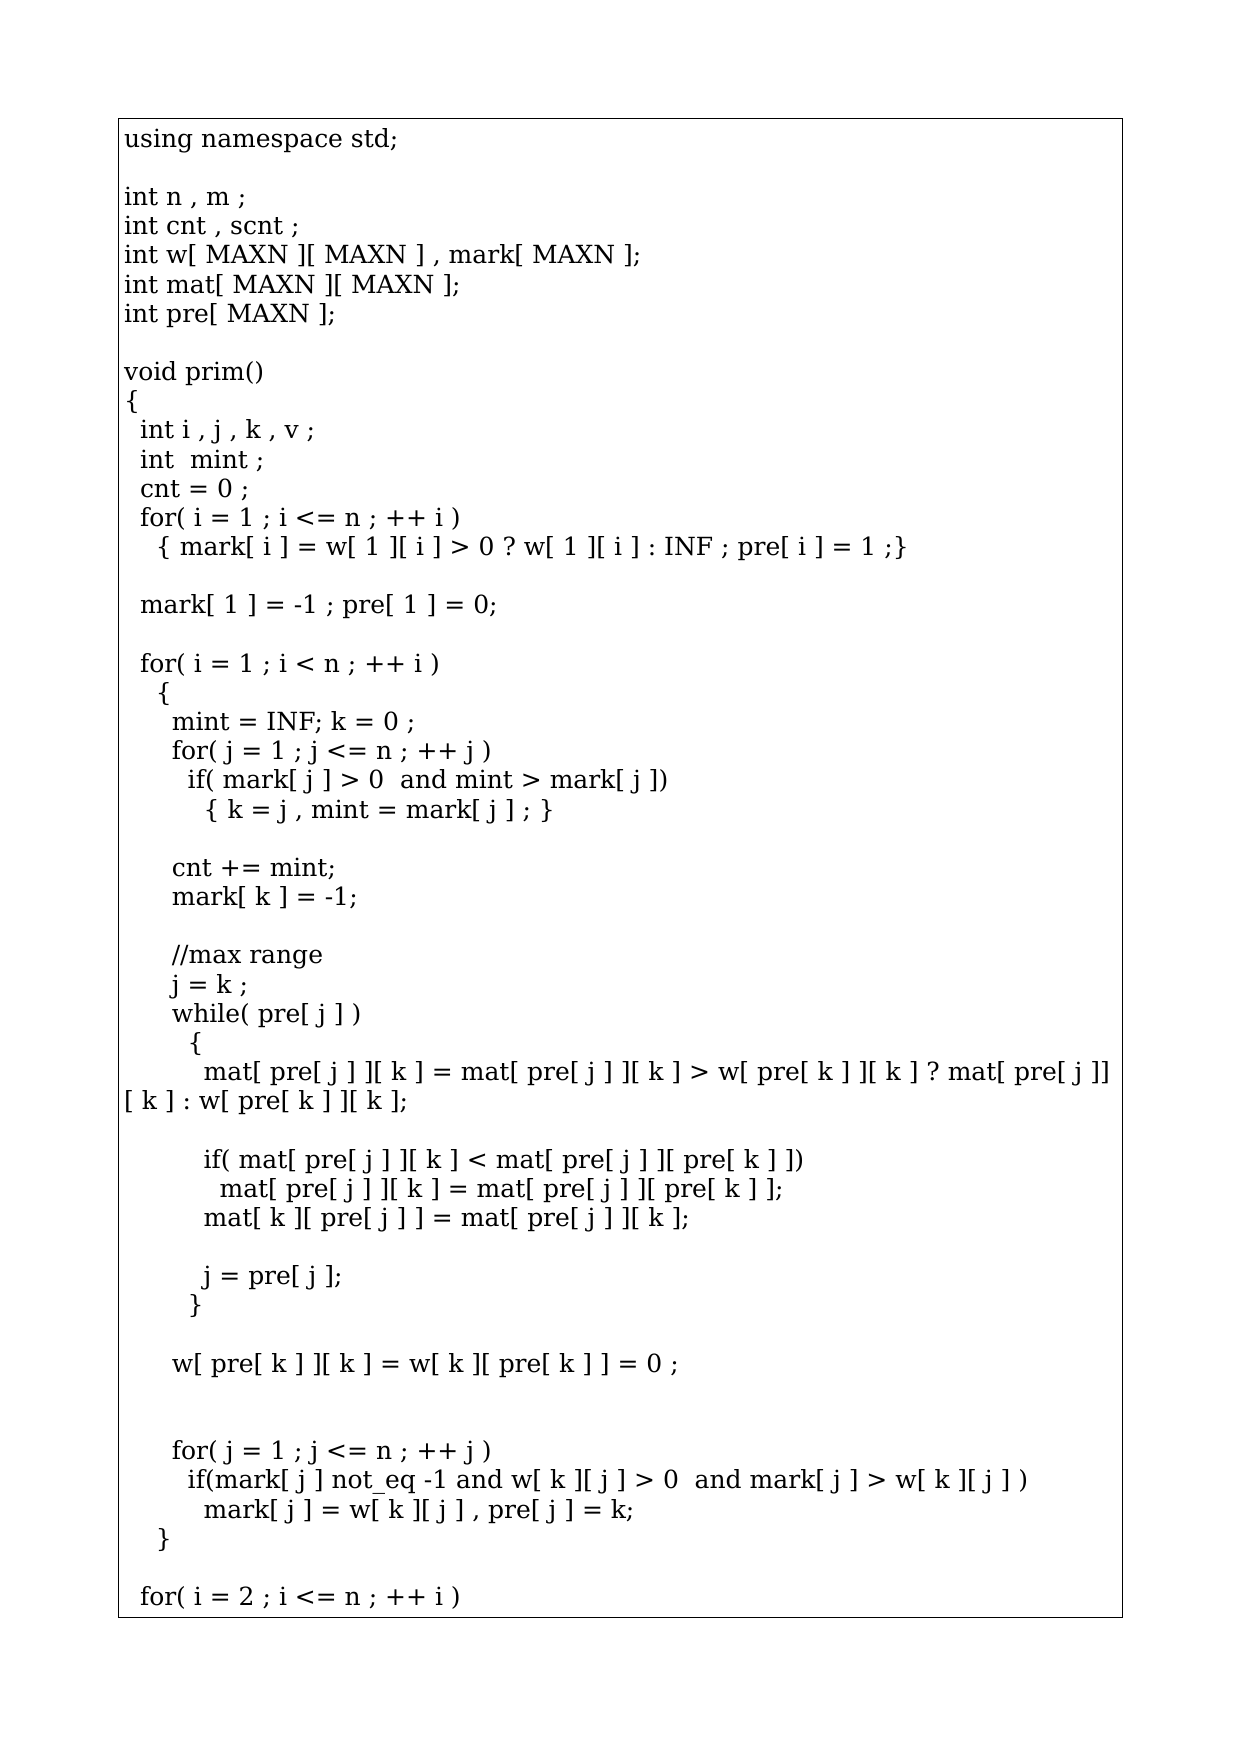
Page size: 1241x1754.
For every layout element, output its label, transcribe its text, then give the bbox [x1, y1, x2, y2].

table_header using namespace std; int n , m ; int cnt , scnt ; int w[ MAXN ][ MAXN ] , mark[ MAXN ]; int mat[ MAXN ][ MAXN ]; int pre[ MAXN ]; void prim() { int i , j , k , v ; int mint ; cnt = 0 ; for( i = 1 ; i <= n ; ++ i ) { mark[ i ] = w[ 1 ][ i ] > 0 ? w[ 1 ][ i ] : INF ; pre[ i ] = 1 ;} mark[ 1 ] = -1 ; pre[ 1 ] = 0; for( i = 1 ; i < n ; ++ i ) { mint = INF; k = 0 ; for( j = 1 ; j <= n ; ++ j ) if( mark[ j ] > 0 and mint > mark[ j ]) { k = j , mint = mark[ j ] ; } cnt += mint; mark[ k ] = -1; //max range j = k ; while( pre[ j ] ) { mat[ pre[ j ] ][ k ] = mat[ pre[ j ] ][ k ] > w[ pre[ k ] ][ k ] ? mat[ pre[ j ]][ k ] : w[ pre[ k ] ][ k ]; if( mat[ pre[ j ] ][ k ] < mat[ pre[ j ] ][ pre[ k ] ]) mat[ pre[ j ] ][ k ] = mat[ pre[ j ] ][ pre[ k ] ]; mat[ k ][ pre[ j ] ] = mat[ pre[ j ] ][ k ]; j = pre[ j ]; } w[ pre[ k ] ][ k ] = w[ k ][ pre[ k ] ] = 0 ; for( j = 1 ; j <= n ; ++ j ) if(mark[ j ] not_eq -1 and w[ k ][ j ] > 0 and mark[ j ] > w[ k ][ j ] ) mark[ j ] = w[ k ][ j ] , pre[ j ] = k; } for( i = 2 ; i <= n ; ++ i ) [119, 119, 1122, 1617]
